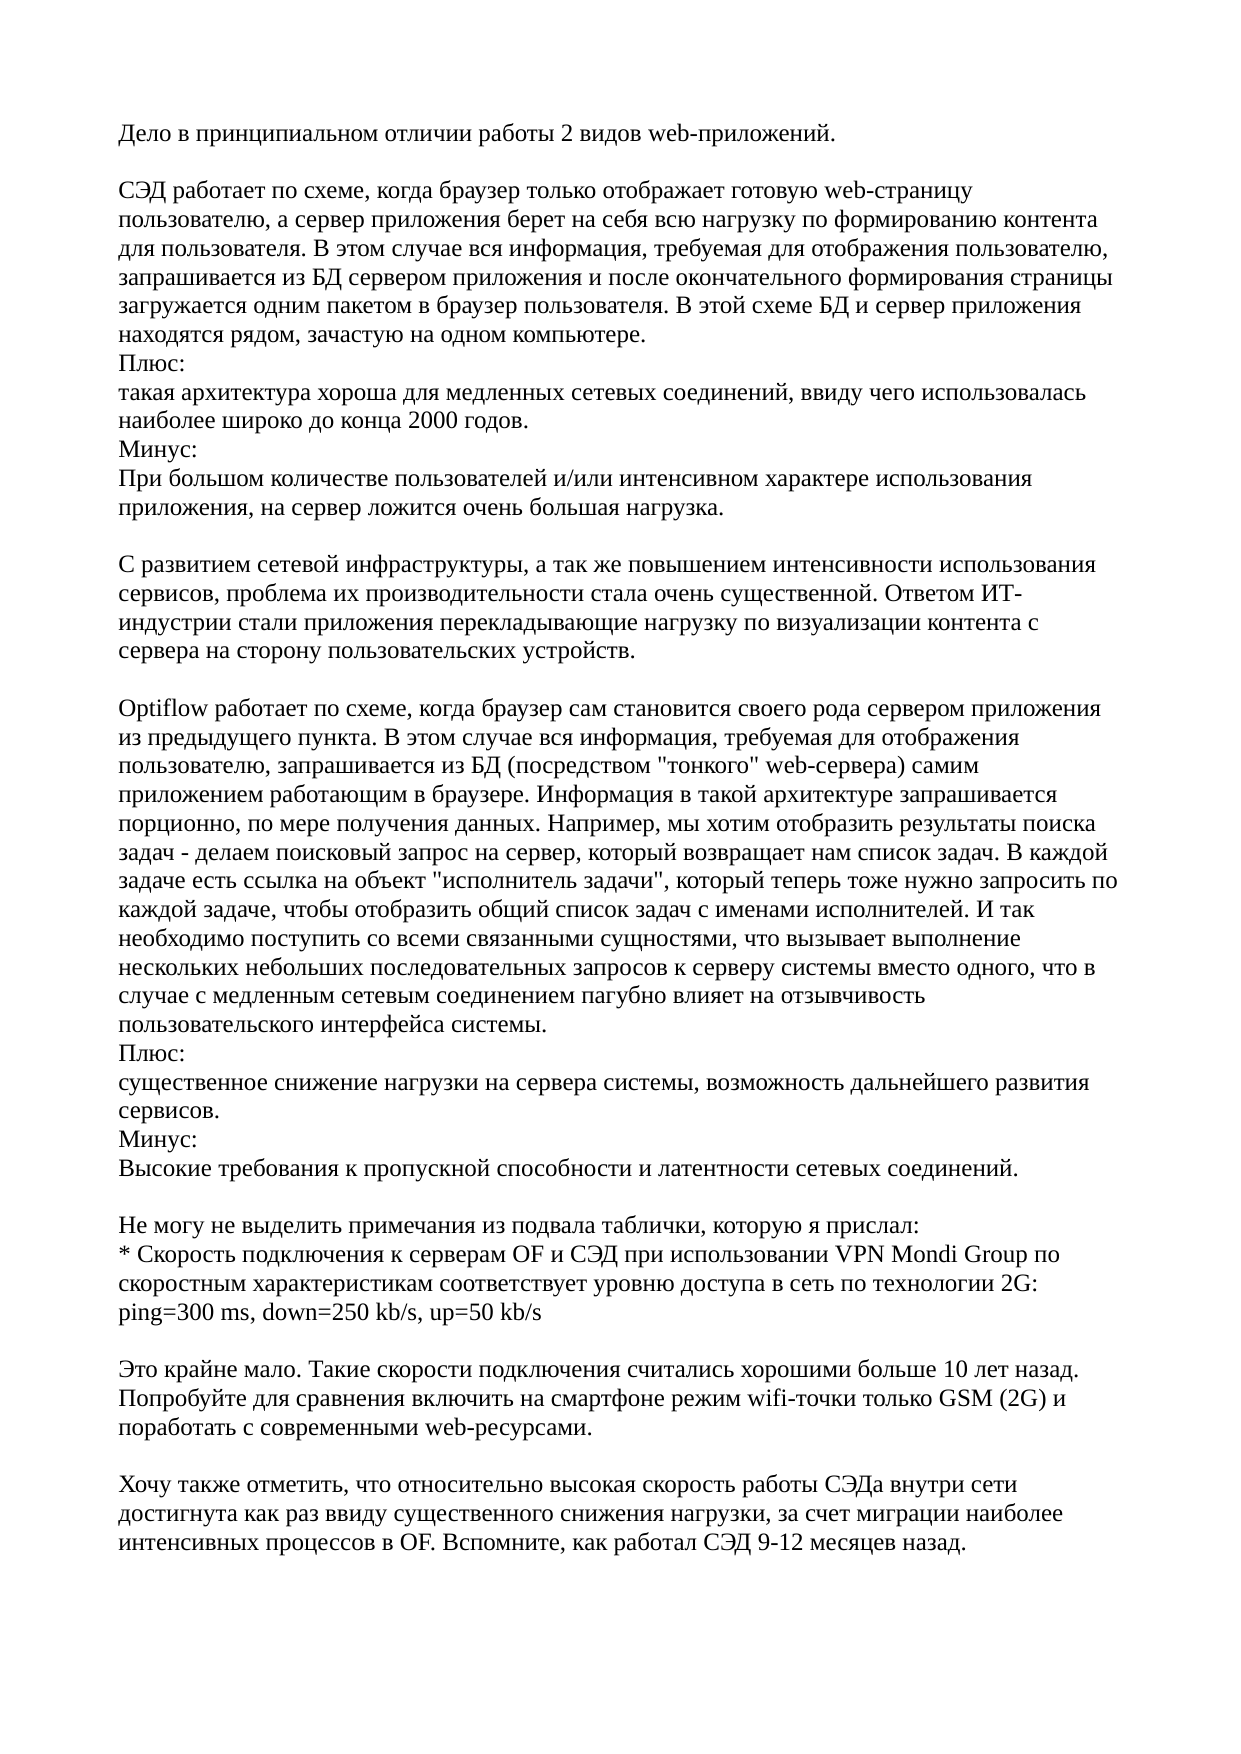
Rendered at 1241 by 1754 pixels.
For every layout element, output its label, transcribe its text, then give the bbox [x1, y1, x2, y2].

text Дело в принципиальном отличии работы 2 видов web-приложений. СЭД работает по схеме, когда браузер только отображает готовую web-страницу пользователю, а сервер приложения берет на себя всю нагрузку по формированию контента для пользователя. В этом случае вся информация, требуемая для отображения пользователю, запрашивается из БД сервером приложения и после окончательного формирования страницы загружается одним пакетом в браузер пользователя. В этой схеме БД и сервер приложения находятся рядом, зачастую на одном компьютере. Плюс: такая архитектура хороша для медленных сетевых соединений, ввиду чего использовалась наиболее широко до конца 2000 годов. Минус: При большом количестве пользователей и/или интенсивном характере использования приложения, на сервер ложится очень большая нагрузка. С развитием сетевой инфраструктуры, а так же повышением интенсивности использования сервисов, проблема их производительности стала очень существенной. Ответом ИТ-индустрии стали приложения перекладывающие нагрузку по визуализации контента с сервера на сторону пользовательских устройств. Optiflow работает по схеме, когда браузер сам становится своего рода сервером приложения из предыдущего пункта. В этом случае вся информация, требуемая для отображения пользователю, запрашивается из БД (посредством "тонкого" web-сервера) самим приложением работающим в браузере. Информация в такой архитектуре запрашивается порционно, по мере получения данных. Например, мы хотим отобразить результаты поиска задач - делаем поисковый запрос на сервер, который возвращает нам список задач. В каждой задаче есть ссылка на объект "исполнитель задачи", который теперь тоже нужно запросить по каждой задаче, чтобы отобразить общий список задач с именами исполнителей. И так необходимо поступить со всеми связанными сущностями, что вызывает выполнение нескольких небольших последовательных запросов к серверу системы вместо одного, что в случае с медленным сетевым соединением пагубно влияет на отзывчивость пользовательского интерфейса системы. Плюс: существенное снижение нагрузки на сервера системы, возможность дальнейшего развития сервисов. Минус: Высокие требования к пропускной способности и латентности сетевых соединений. Не могу не выделить примечания из подвала таблички, которую я прислал: * Скорость подключения к серверам OF и СЭД при использовании VPN Mondi Group по скоростным характеристикам соответствует уровню доступа в сеть по технологии 2G: ping=300 ms, down=250 kb/s, up=50 kb/s Это крайне мало. Такие скорости подключения считались хорошими больше 10 лет назад. Попробуйте для сравнения включить на смартфоне режим wifi-точки только GSM (2G) и поработать с современными web-ресурсами. Хочу также отметить, что относительно высокая скорость работы СЭДа внутри сети достигнута как раз ввиду существенного снижения нагрузки, за счет миграции наиболее интенсивных процессов в OF. Вспомните, как работал СЭД 9-12 месяцев назад. [118, 118, 1122, 1556]
